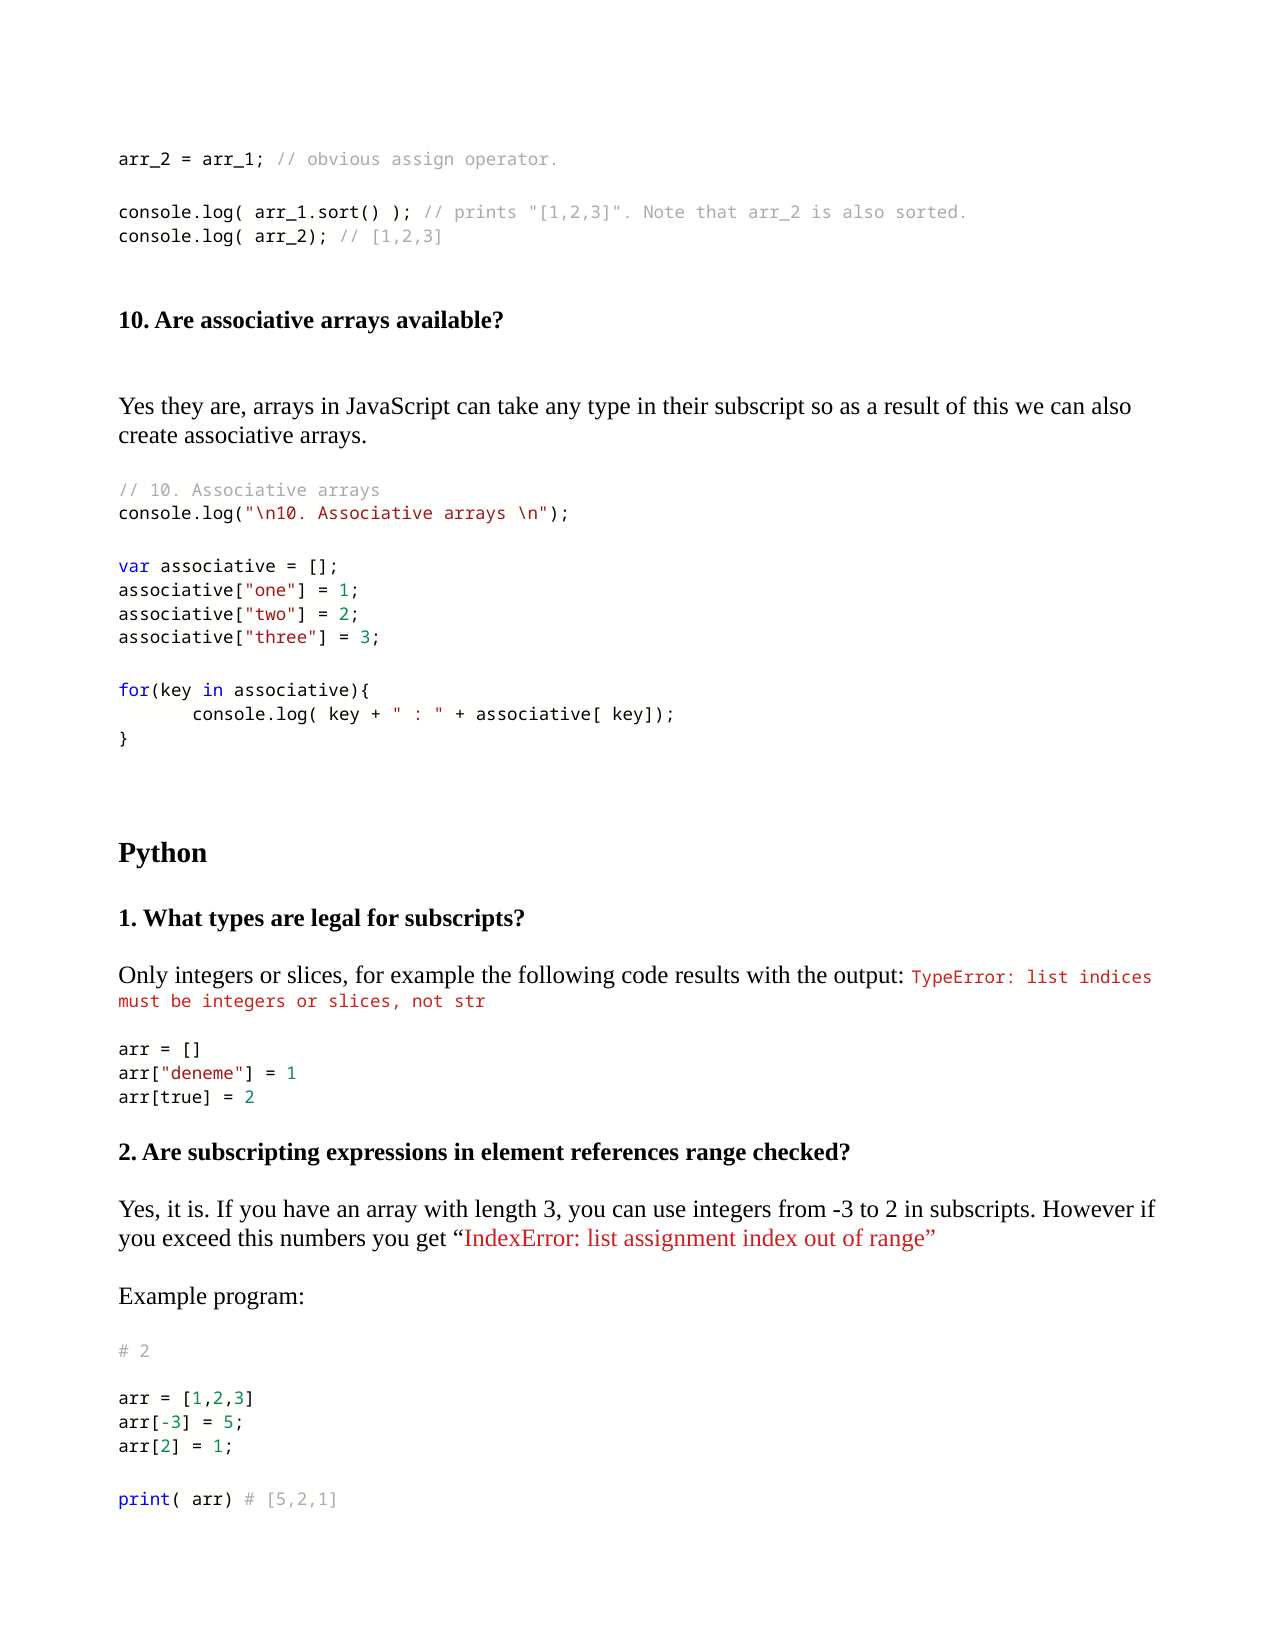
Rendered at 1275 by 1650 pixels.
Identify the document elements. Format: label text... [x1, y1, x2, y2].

text console.log( arr_2); // [1,2,3] [118, 223, 1157, 247]
text Python [118, 836, 1157, 869]
text # 2 [118, 1338, 1157, 1362]
text // 10. Associative arrays [118, 477, 1157, 501]
text var associative = []; [118, 554, 1157, 577]
text associative["three"] = 3; [118, 625, 1157, 649]
text arr[-3] = 5; [118, 1410, 1157, 1434]
text Yes they are, arrays in JavaScript can take any type in their subscript so as a result of this we can also create associative arrays. [118, 391, 1157, 448]
text Yes, it is. If you have an array with length 3, you can use integers from -3 to 2 in subscripts. However if you exceed this numbers you get “IndexError: list assignment index out of range” [118, 1194, 1157, 1252]
text arr = [] [118, 1037, 1157, 1061]
text arr = [1,2,3] [118, 1386, 1157, 1410]
text 2. Are subscripting expressions in element references range checked? [118, 1137, 1157, 1166]
text console.log( key + " : " + associative[ key]); [118, 702, 1157, 726]
text for(key in associative){ [118, 678, 1157, 702]
text associative["one"] = 1; [118, 577, 1157, 601]
text console.log( arr_1.sort() ); // prints "[1,2,3]". Note that arr_2 is also sorted. [118, 199, 1157, 223]
text arr_2 = arr_1; // obvious assign operator. [118, 147, 1157, 171]
text arr[2] = 1; [118, 1434, 1157, 1457]
text arr[true] = 2 [118, 1084, 1157, 1108]
text } [118, 726, 1157, 749]
text Only integers or slices, for example the following code results with the output: TypeError: list indices must be integers or slices, not str [118, 960, 1157, 1013]
text console.log("\n10. Associative arrays \n"); [118, 501, 1157, 525]
text 1. What types are legal for subscripts? [118, 903, 1157, 931]
text 10. Are associative arrays available? [118, 305, 1157, 333]
text print( arr) # [5,2,1] [118, 1486, 1157, 1510]
text associative["two"] = 2; [118, 601, 1157, 625]
text Example program: [118, 1281, 1157, 1309]
text arr["deneme"] = 1 [118, 1061, 1157, 1084]
